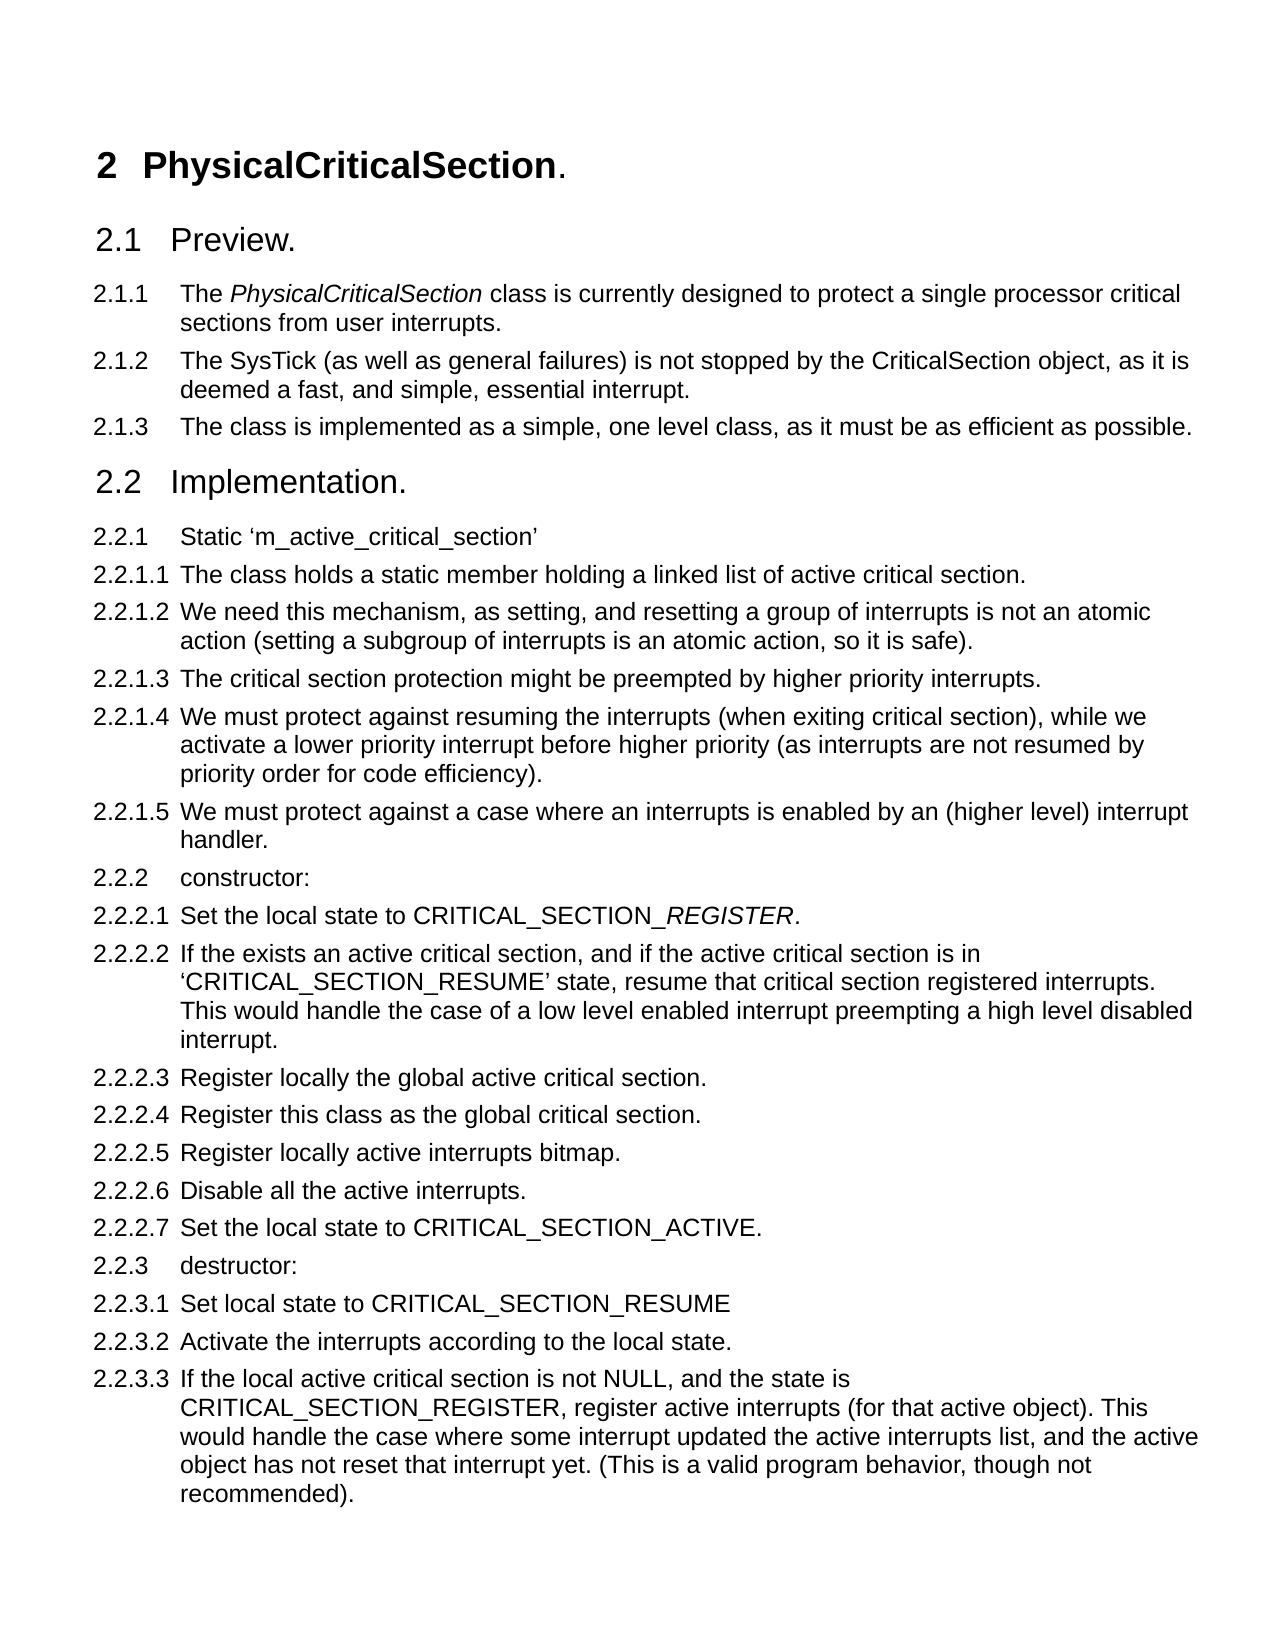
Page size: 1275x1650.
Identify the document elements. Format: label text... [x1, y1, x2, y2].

subtitle Set local state to CRITICAL_SECTION_RESUME [86, 1289, 1202, 1317]
subtitle Set the local state to CRITICAL_SECTION_REGISTER. [86, 901, 1202, 929]
subtitle Register locally active interrupts bitmap. [86, 1138, 1202, 1167]
subtitle destructor: [86, 1251, 1202, 1280]
subtitle The PhysicalCriticalSection class is currently designed to protect a single processor critical sections from user interrupts. [86, 279, 1202, 337]
subtitle Activate the interrupts according to the local state. [86, 1326, 1202, 1355]
subtitle If the local active critical section is not NULL, and the state is CRITICAL_SECTION_REGISTER, register active interrupts (for that active object). This would handle the case where some interrupt updated the active interrupts list, and the active object has not reset that interrupt yet. (This is a valid program behavior, though not recommended). [86, 1364, 1202, 1508]
subtitle The class is implemented as a simple, one level class, as it must be as efficient as possible. [86, 412, 1202, 441]
subtitle The class holds a static member holding a linked list of active critical section. [86, 559, 1202, 588]
subtitle Disable all the active interrupts. [86, 1176, 1202, 1204]
subtitle constructor: [86, 863, 1202, 892]
subtitle Preview. [86, 219, 1202, 258]
subtitle Implementation. [86, 462, 1202, 500]
subtitle PhysicalCriticalSection. [86, 143, 1202, 186]
subtitle Set the local state to CRITICAL_SECTION_ACTIVE. [86, 1213, 1202, 1242]
subtitle The critical section protection might be preempted by higher priority interrupts. [86, 664, 1202, 692]
subtitle Register this class as the global critical section. [86, 1100, 1202, 1129]
subtitle We must protect against a case where an interrupts is enabled by an (higher level) interrupt handler. [86, 797, 1202, 854]
subtitle If the exists an active critical section, and if the active critical section is in ‘CRITICAL_SECTION_RESUME’ state, resume that critical section registered interrupts. This would handle the case of a low level enabled interrupt preempting a high level disabled interrupt. [86, 938, 1202, 1053]
subtitle We must protect against resuming the interrupts (when exiting critical section), while we activate a lower priority interrupt before higher priority (as interrupts are not resumed by priority order for code efficiency). [86, 701, 1202, 788]
subtitle Static ‘m_active_critical_section’ [86, 522, 1202, 551]
subtitle We need this mechanism, as setting, and resetting a group of interrupts is not an atomic action (setting a subgroup of interrupts is an atomic action, so it is safe). [86, 597, 1202, 655]
subtitle The SysTick (as well as general failures) is not stopped by the CriticalSection object, as it is deemed a fast, and simple, essential interrupt. [86, 346, 1202, 403]
subtitle Register locally the global active critical section. [86, 1062, 1202, 1091]
